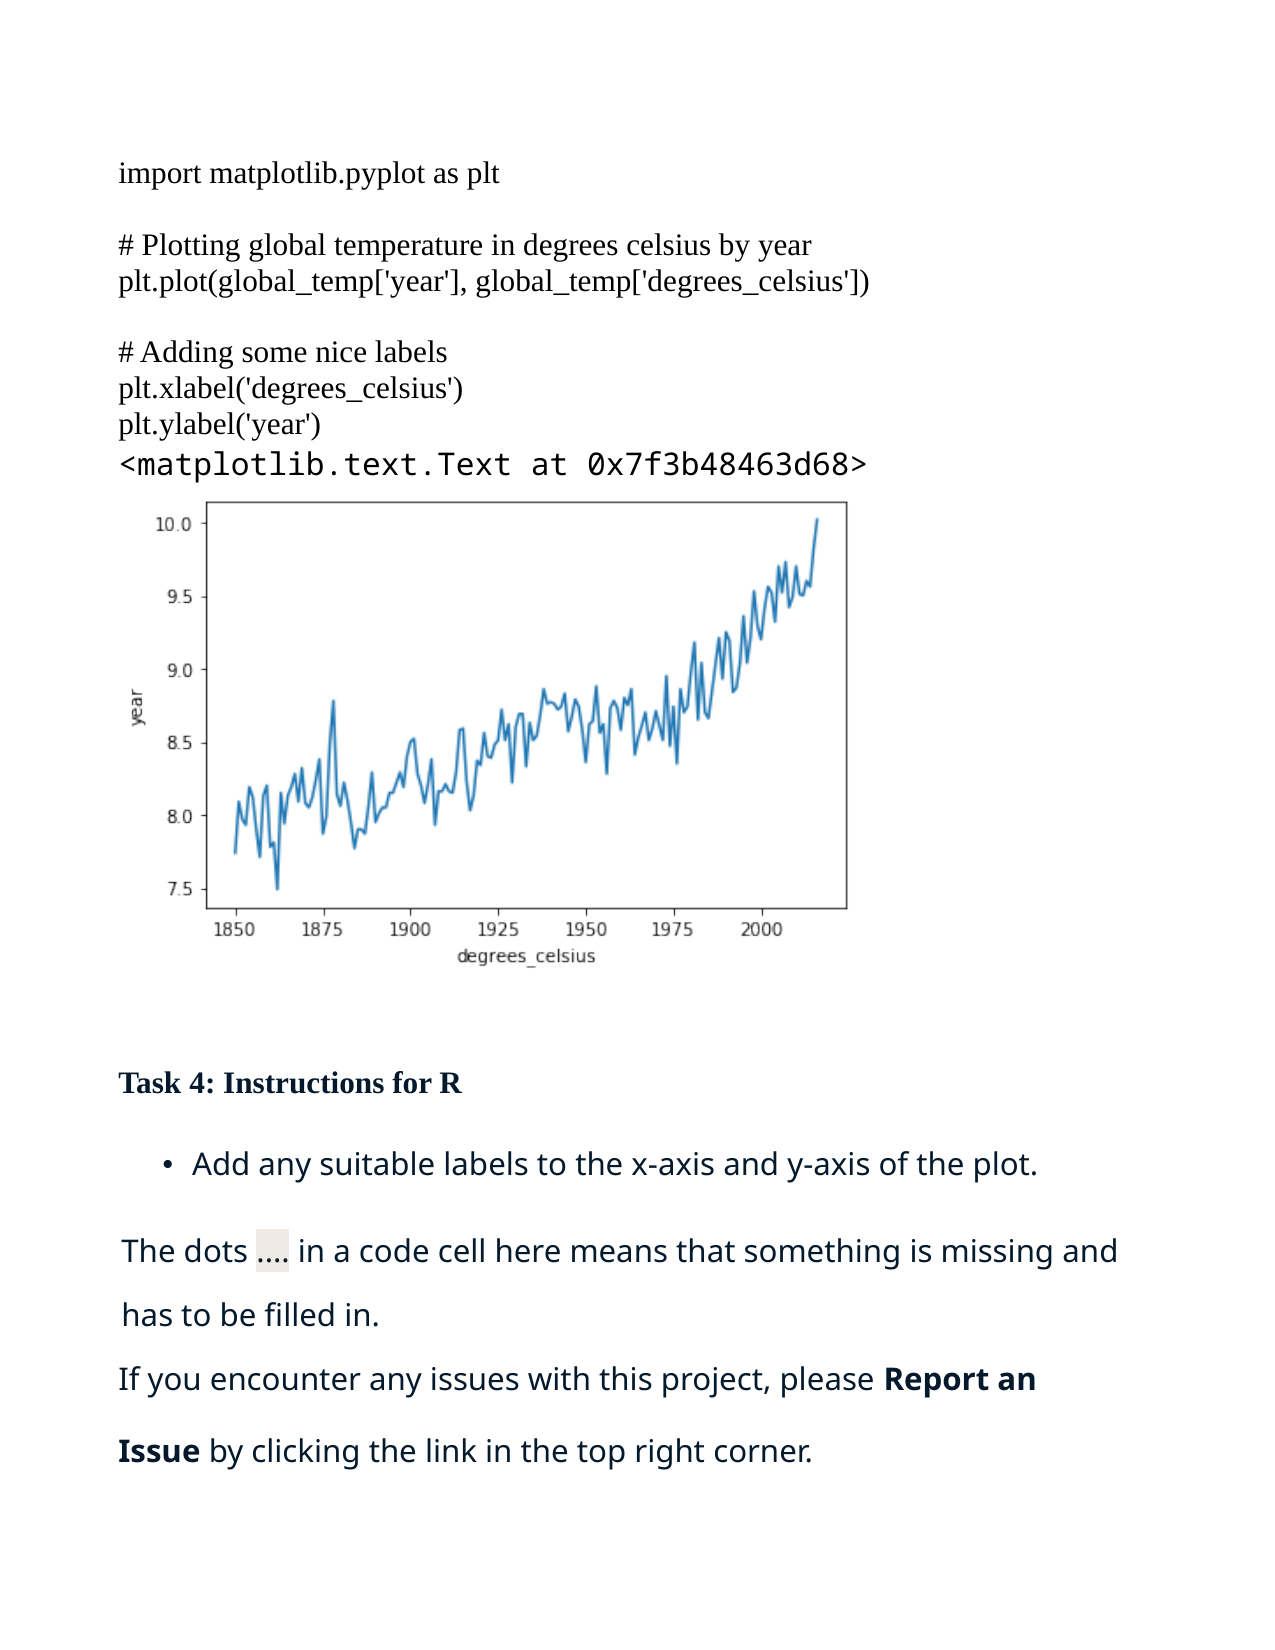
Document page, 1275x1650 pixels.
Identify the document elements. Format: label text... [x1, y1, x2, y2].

picture [118, 484, 864, 977]
list Add any suitable labels to the x-axis and y-axis of the plot. [162, 1142, 1157, 1184]
text # Adding some nice labels [118, 334, 1157, 370]
text plt.plot(global_temp['year'], global_temp['degrees_celsius']) [118, 262, 1157, 298]
text plt.ylabel('year') [118, 406, 1157, 442]
text If you encounter any issues with this project, please Report an Issue by clicking the link in the top right corner. [118, 1357, 1157, 1472]
text The dots .... in a code cell here means that something is missing and has to be filled in. [121, 1229, 1151, 1335]
subtitle Task 4: Instructions for R [118, 1065, 1157, 1101]
text <matplotlib.text.Text at 0x7f3b48463d68> [118, 442, 1157, 484]
text plt.xlabel('degrees_celsius') [118, 370, 1157, 406]
text import matplotlib.pyplot as plt [118, 154, 1157, 190]
text # Plotting global temperature in degrees celsius by year [118, 226, 1157, 262]
